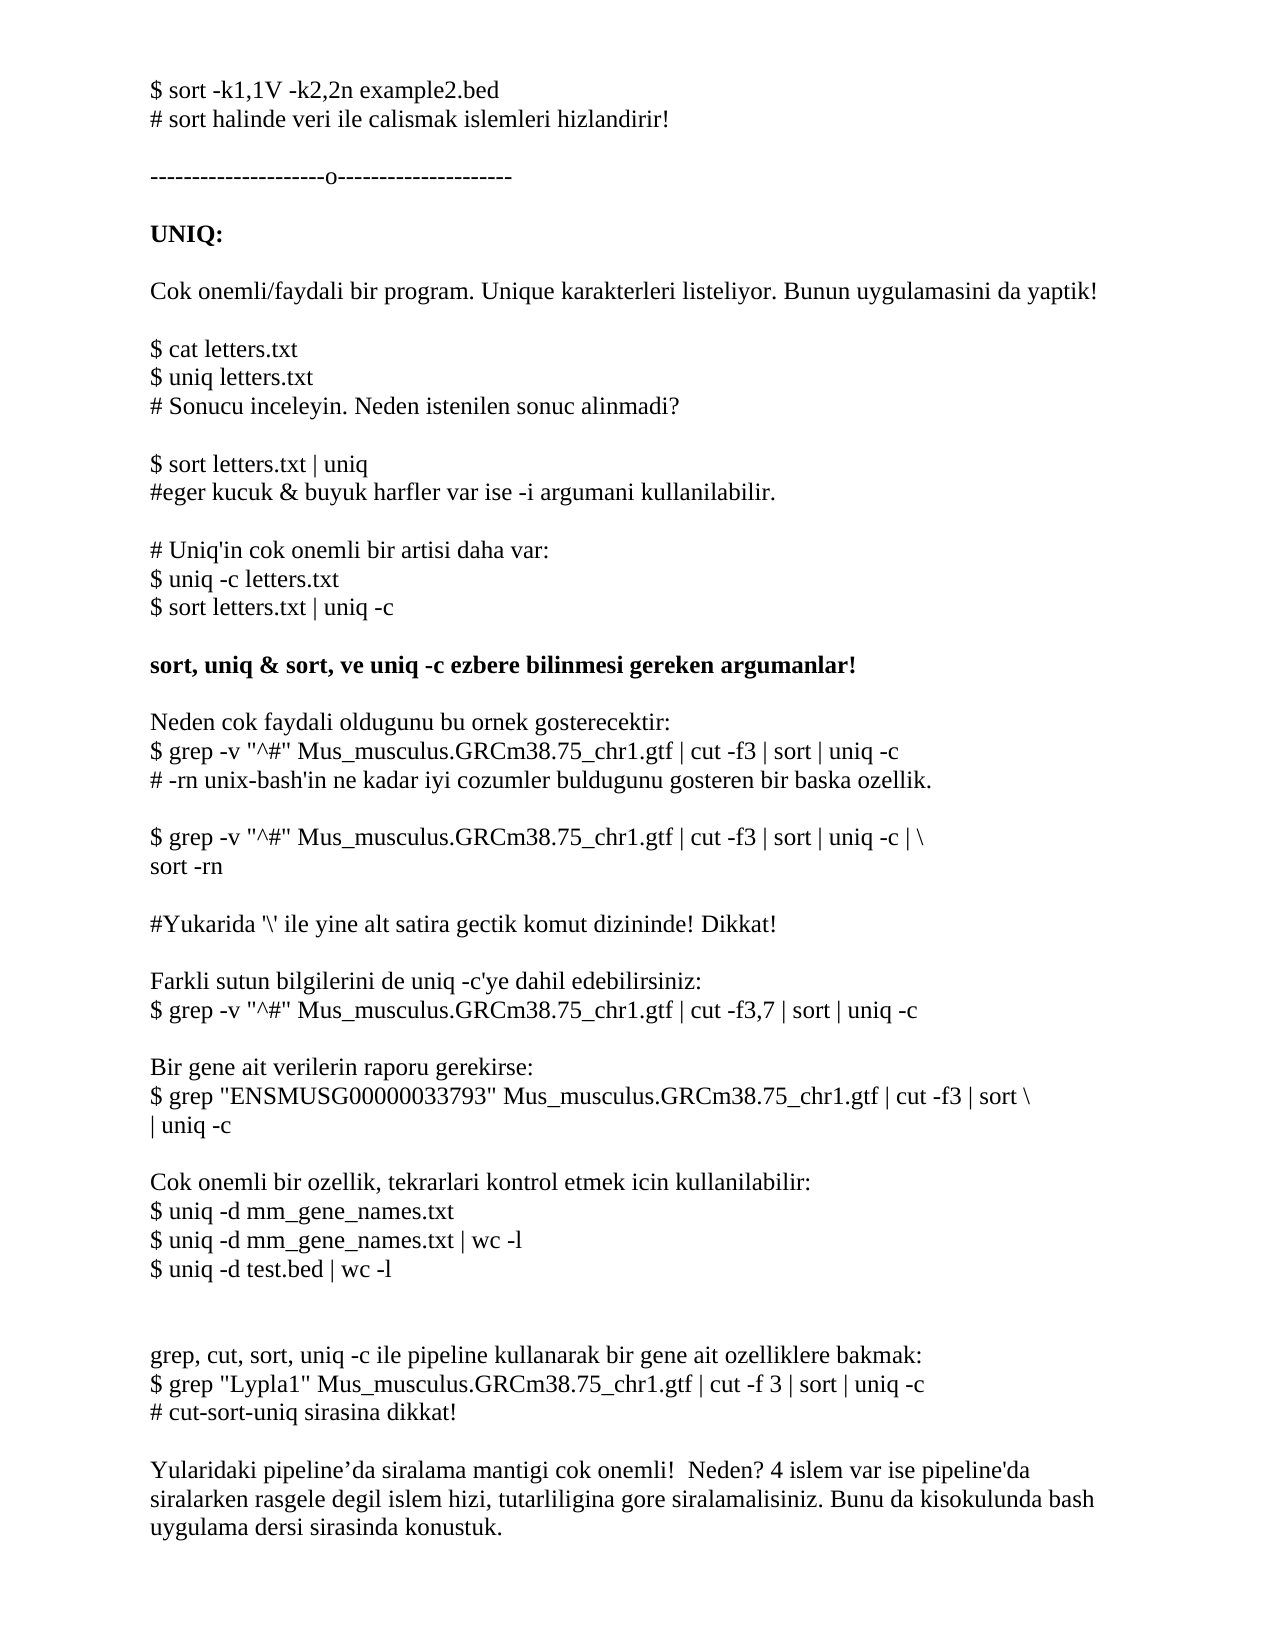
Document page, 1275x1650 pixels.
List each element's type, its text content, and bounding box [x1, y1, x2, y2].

text $ grep -v "^#" Mus_musculus.GRCm38.75_chr1.gtf | cut -f3 | sort | uniq -c | \ [150, 822, 1125, 851]
text # Uniq'in cok onemli bir artisi daha var: [150, 535, 1125, 564]
text $ grep -v "^#" Mus_musculus.GRCm38.75_chr1.gtf | cut -f3,7 | sort | uniq -c [150, 995, 1125, 1024]
text $ uniq -c letters.txt [150, 564, 1125, 592]
text grep, cut, sort, uniq -c ile pipeline kullanarak bir gene ait ozelliklere bakmak: [150, 1340, 1125, 1369]
text $ sort letters.txt | uniq -c [150, 592, 1125, 621]
text Neden cok faydali oldugunu bu ornek gosterecektir: [150, 707, 1125, 736]
text $ uniq -d test.bed | wc -l [150, 1254, 1125, 1282]
text Farkli sutun bilgilerini de uniq -c'ye dahil edebilirsiniz: [150, 966, 1125, 995]
text $ uniq -d mm_gene_names.txt [150, 1196, 1125, 1225]
text #Yukarida '\' ile yine alt satira gectik komut dizininde! Dikkat! [150, 909, 1125, 937]
text # sort halinde veri ile calismak islemleri hizlandirir! [150, 104, 1125, 132]
text sort -rn [150, 851, 1125, 880]
text | uniq -c [150, 1110, 1125, 1139]
text $ cat letters.txt [150, 334, 1125, 362]
text $ sort -k1,1V -k2,2n example2.bed [150, 75, 1125, 104]
text $ sort letters.txt | uniq [150, 449, 1125, 477]
text $ uniq letters.txt [150, 362, 1125, 391]
text UNIQ: [150, 219, 1125, 247]
text Cok onemli/faydali bir program. Unique karakterleri listeliyor. Bunun uygulamasini da yaptik! [150, 276, 1125, 305]
text $ grep "Lypla1" Mus_musculus.GRCm38.75_chr1.gtf | cut -f 3 | sort | uniq -c [150, 1369, 1125, 1397]
text Cok onemli bir ozellik, tekrarlari kontrol etmek icin kullanilabilir: [150, 1167, 1125, 1196]
text # cut-sort-uniq sirasina dikkat! [150, 1397, 1125, 1426]
text # -rn unix-bash'in ne kadar iyi cozumler buldugunu gosteren bir baska ozellik. [150, 765, 1125, 794]
text Yularidaki pipeline’da siralama mantigi cok onemli! Neden? 4 islem var ise pipeline'da siralarken rasgele degil islem hizi, tutarliligina gore siralamalisiniz. Bunu da kisokulunda bash uygulama dersi sirasinda konustuk. [150, 1455, 1125, 1541]
text $ grep "ENSMUSG00000033793" Mus_musculus.GRCm38.75_chr1.gtf | cut -f3 | sort \ [150, 1081, 1125, 1110]
text Bir gene ait verilerin raporu gerekirse: [150, 1052, 1125, 1081]
text ---------------------o--------------------- [150, 161, 1125, 190]
text $ uniq -d mm_gene_names.txt | wc -l [150, 1225, 1125, 1254]
text sort, uniq & sort, ve uniq -c ezbere bilinmesi gereken argumanlar! [150, 650, 1125, 679]
text $ grep -v "^#" Mus_musculus.GRCm38.75_chr1.gtf | cut -f3 | sort | uniq -c [150, 736, 1125, 765]
text #eger kucuk & buyuk harfler var ise -i argumani kullanilabilir. [150, 477, 1125, 506]
text # Sonucu inceleyin. Neden istenilen sonuc alinmadi? [150, 391, 1125, 420]
